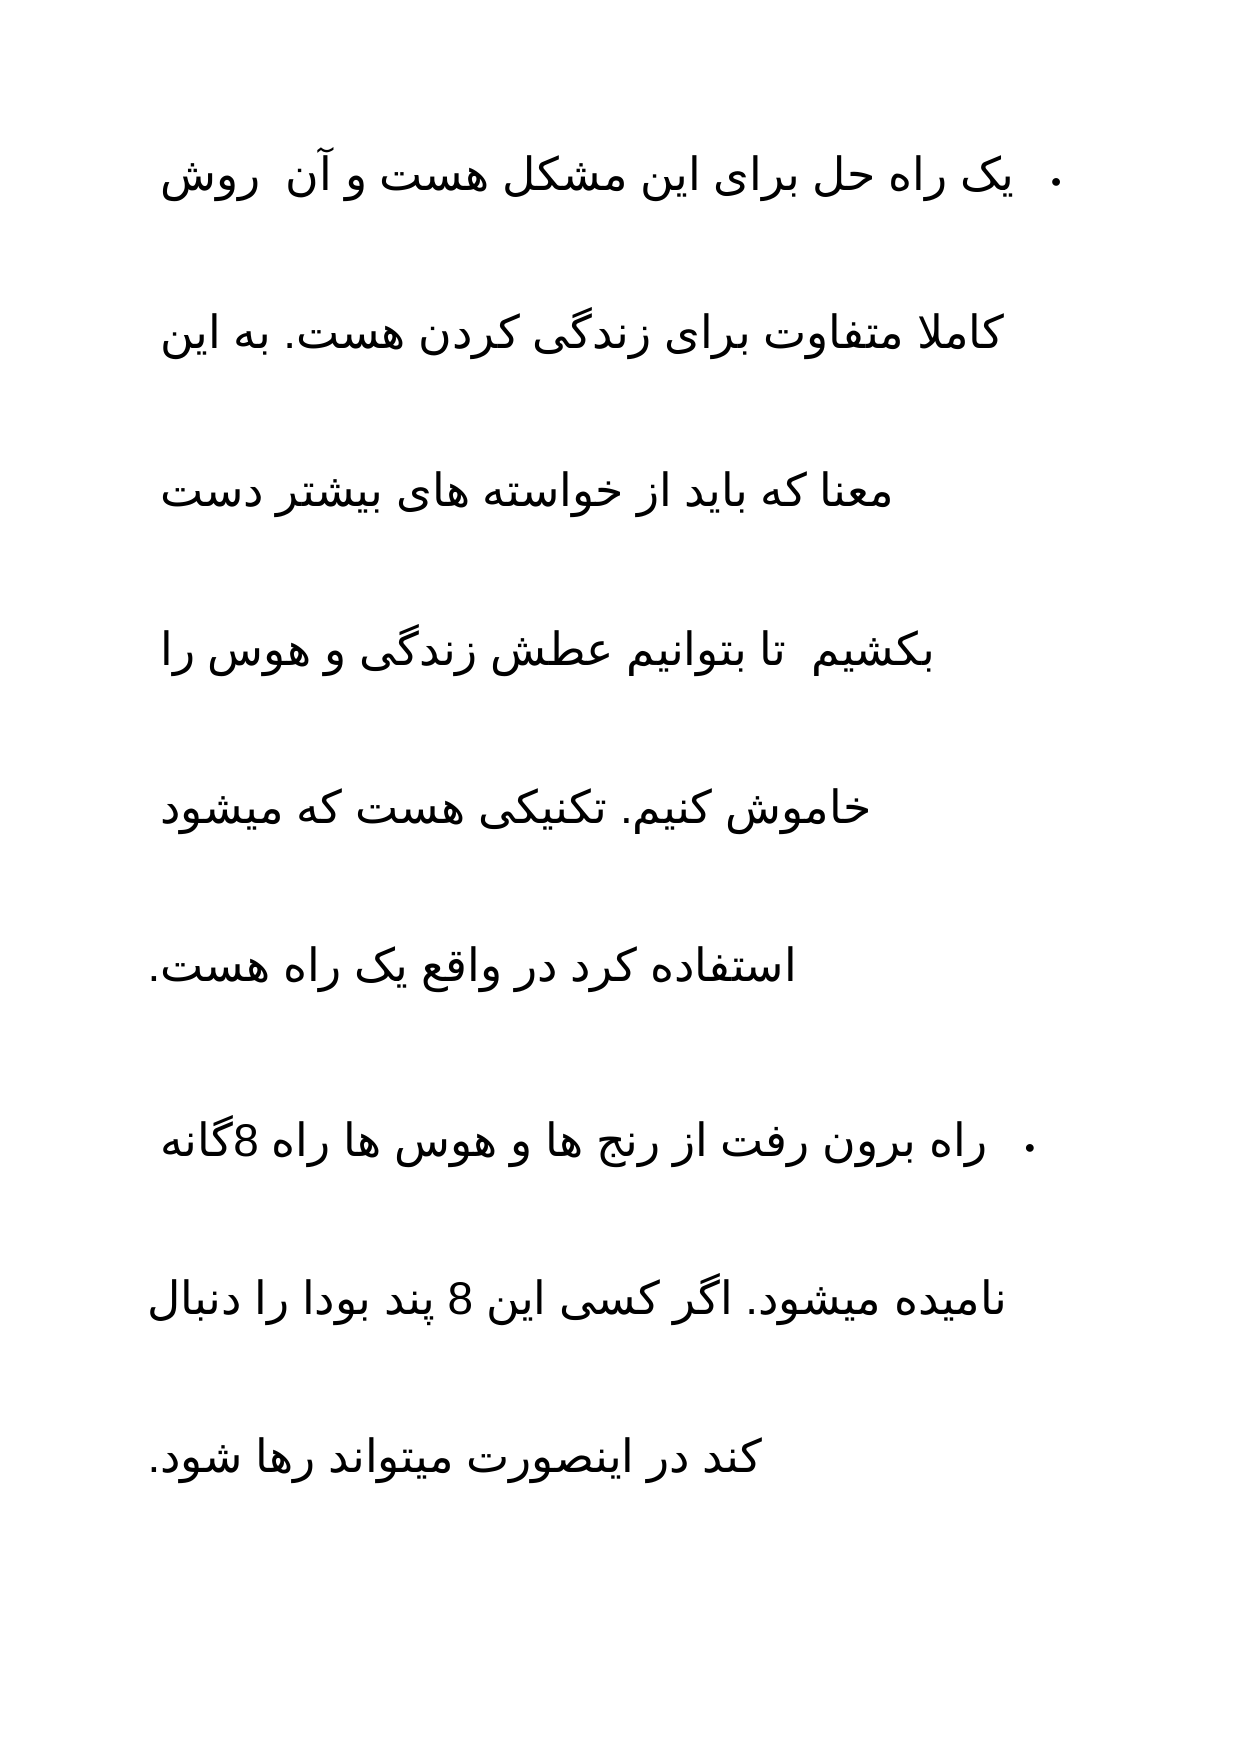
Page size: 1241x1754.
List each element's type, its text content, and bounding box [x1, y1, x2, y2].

list راه برون رفت از رنج ها و هوس ها راه 8گانه نامیده میشود. اگر کسی این 8 پند بودا را دنبال کند در اینصورت میتواند رها شود. [148, 1113, 1055, 1482]
list یک راه حل برای این مشکل هست و آن روش کاملا متفاوت برای زندگی کردن هست. به این معنا که باید از خواسته های بیشتر دست بکشیم تا بتوانیم عطش زندگی و هوس را خاموش کنیم. تکنیکی هست که میشود استفاده کرد در واقع یک راه هست. [148, 148, 1055, 991]
